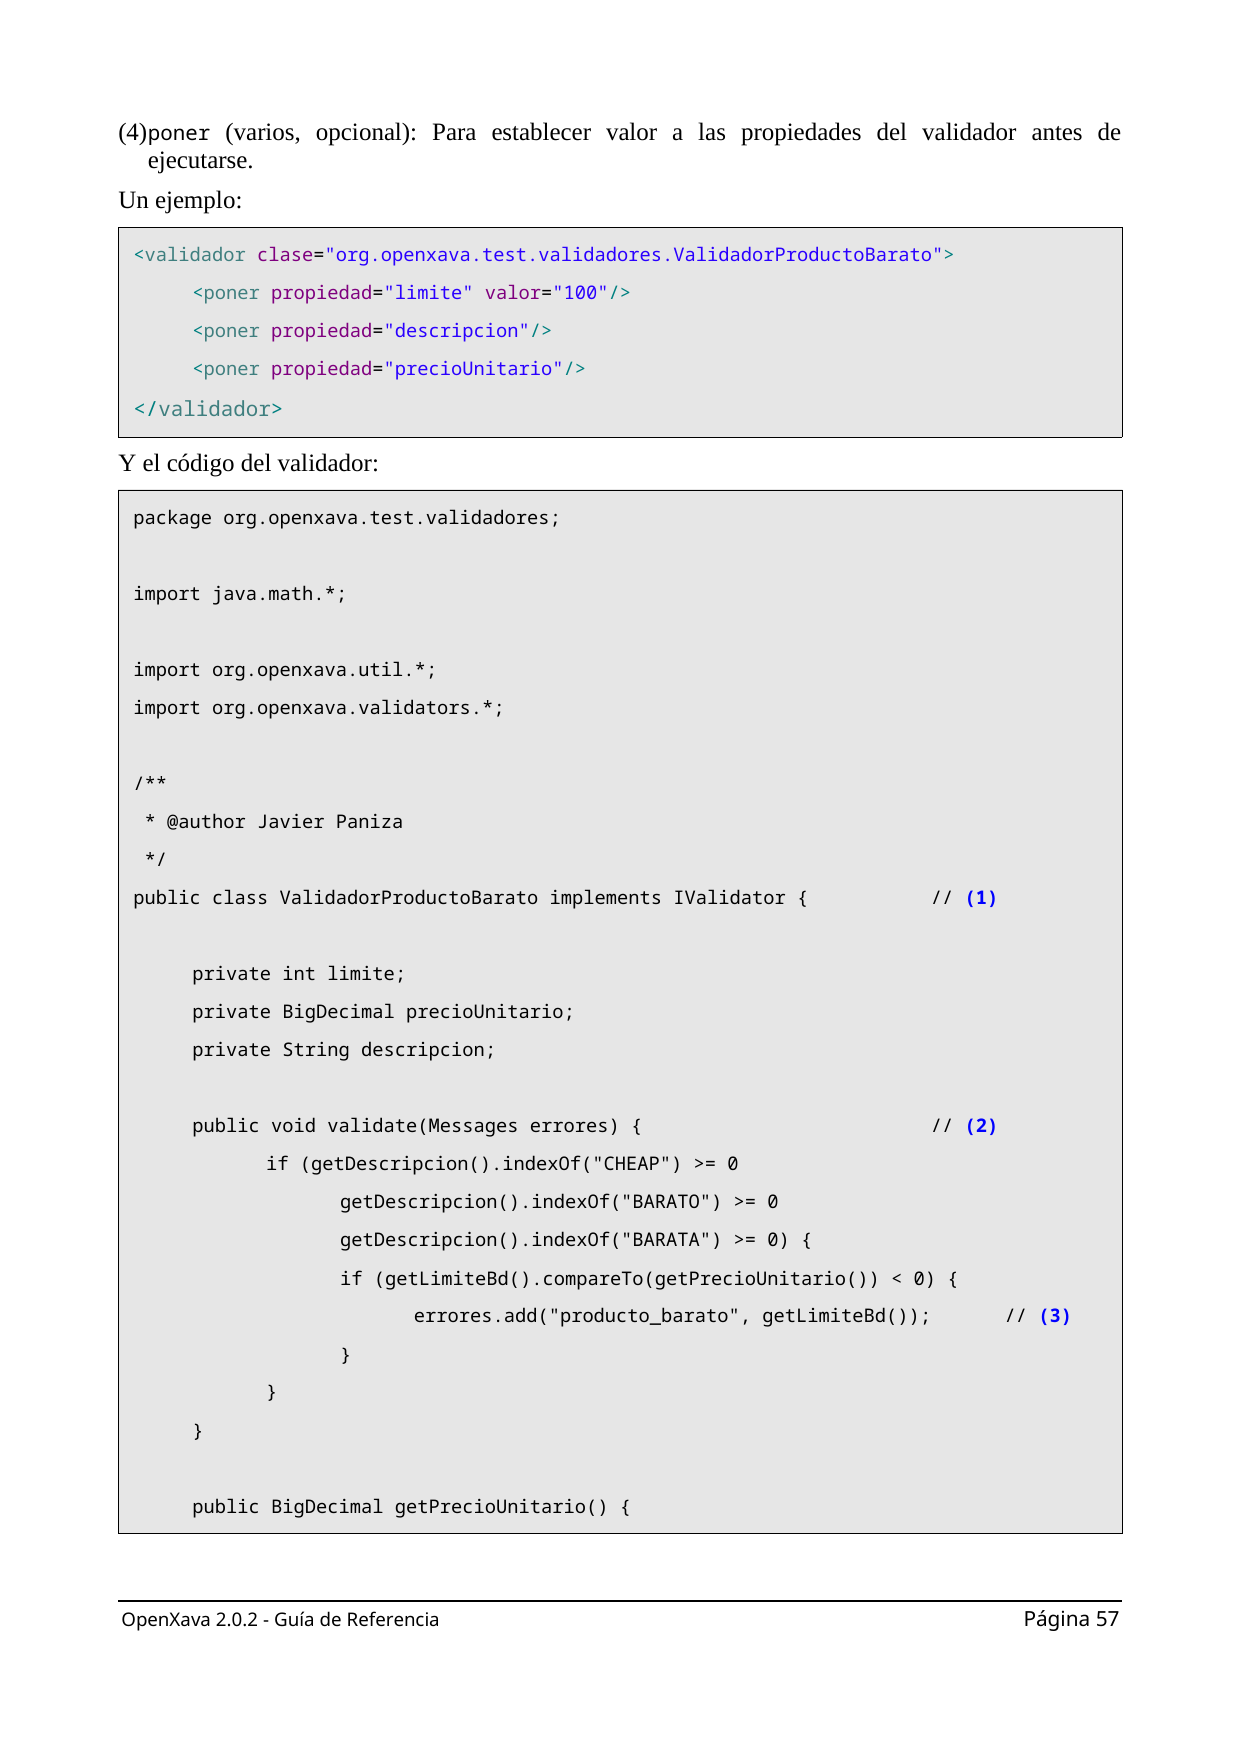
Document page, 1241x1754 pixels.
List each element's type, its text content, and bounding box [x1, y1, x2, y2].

text if (getLimiteBd().compareTo(getPrecioUnitario()) < 0) { [119, 1250, 1122, 1288]
text <poner propiedad="descripcion"/> [119, 303, 1122, 341]
text if (getDescripcion().indexOf("CHEAP") >= 0 [119, 1136, 1122, 1174]
text /** [119, 756, 1122, 794]
text private int limite; [119, 946, 1122, 984]
text } [119, 1364, 1122, 1402]
text </validador> [119, 379, 1122, 437]
text private BigDecimal precioUnitario; [119, 984, 1122, 1022]
text errores.add("producto_barato", getLimiteBd()); // (3) [119, 1288, 1122, 1326]
text */ [119, 832, 1122, 870]
text <poner propiedad="precioUnitario"/> [119, 341, 1122, 379]
text <validador clase="org.openxava.test.validadores.ValidadorProductoBarato"> [119, 228, 1122, 265]
text <poner propiedad="limite" valor="100"/> [119, 265, 1122, 303]
text public void validate(Messages errores) { // (2) [119, 1098, 1122, 1136]
text Un ejemplo: [118, 187, 1122, 214]
text package org.openxava.test.validadores; [119, 491, 1122, 528]
text public class ValidadorProductoBarato implements IValidator { // (1) [119, 870, 1122, 908]
text } [119, 1402, 1122, 1440]
text private String descripcion; [119, 1022, 1122, 1060]
text import org.openxava.util.*; [119, 642, 1122, 680]
text getDescripcion().indexOf("BARATO") >= 0 [119, 1174, 1122, 1212]
text getDescripcion().indexOf("BARATA") >= 0) { [119, 1212, 1122, 1250]
text Y el código del validador: [118, 449, 1122, 477]
text * @author Javier Paniza [119, 794, 1122, 832]
text import java.math.*; [119, 566, 1122, 604]
text } [119, 1326, 1122, 1364]
text public BigDecimal getPrecioUnitario() { [119, 1478, 1122, 1533]
list poner (varios, opcional): Para establecer valor a las propiedades del validador antes de ejecutarse. [118, 118, 1122, 174]
text import org.openxava.validators.*; [119, 680, 1122, 718]
